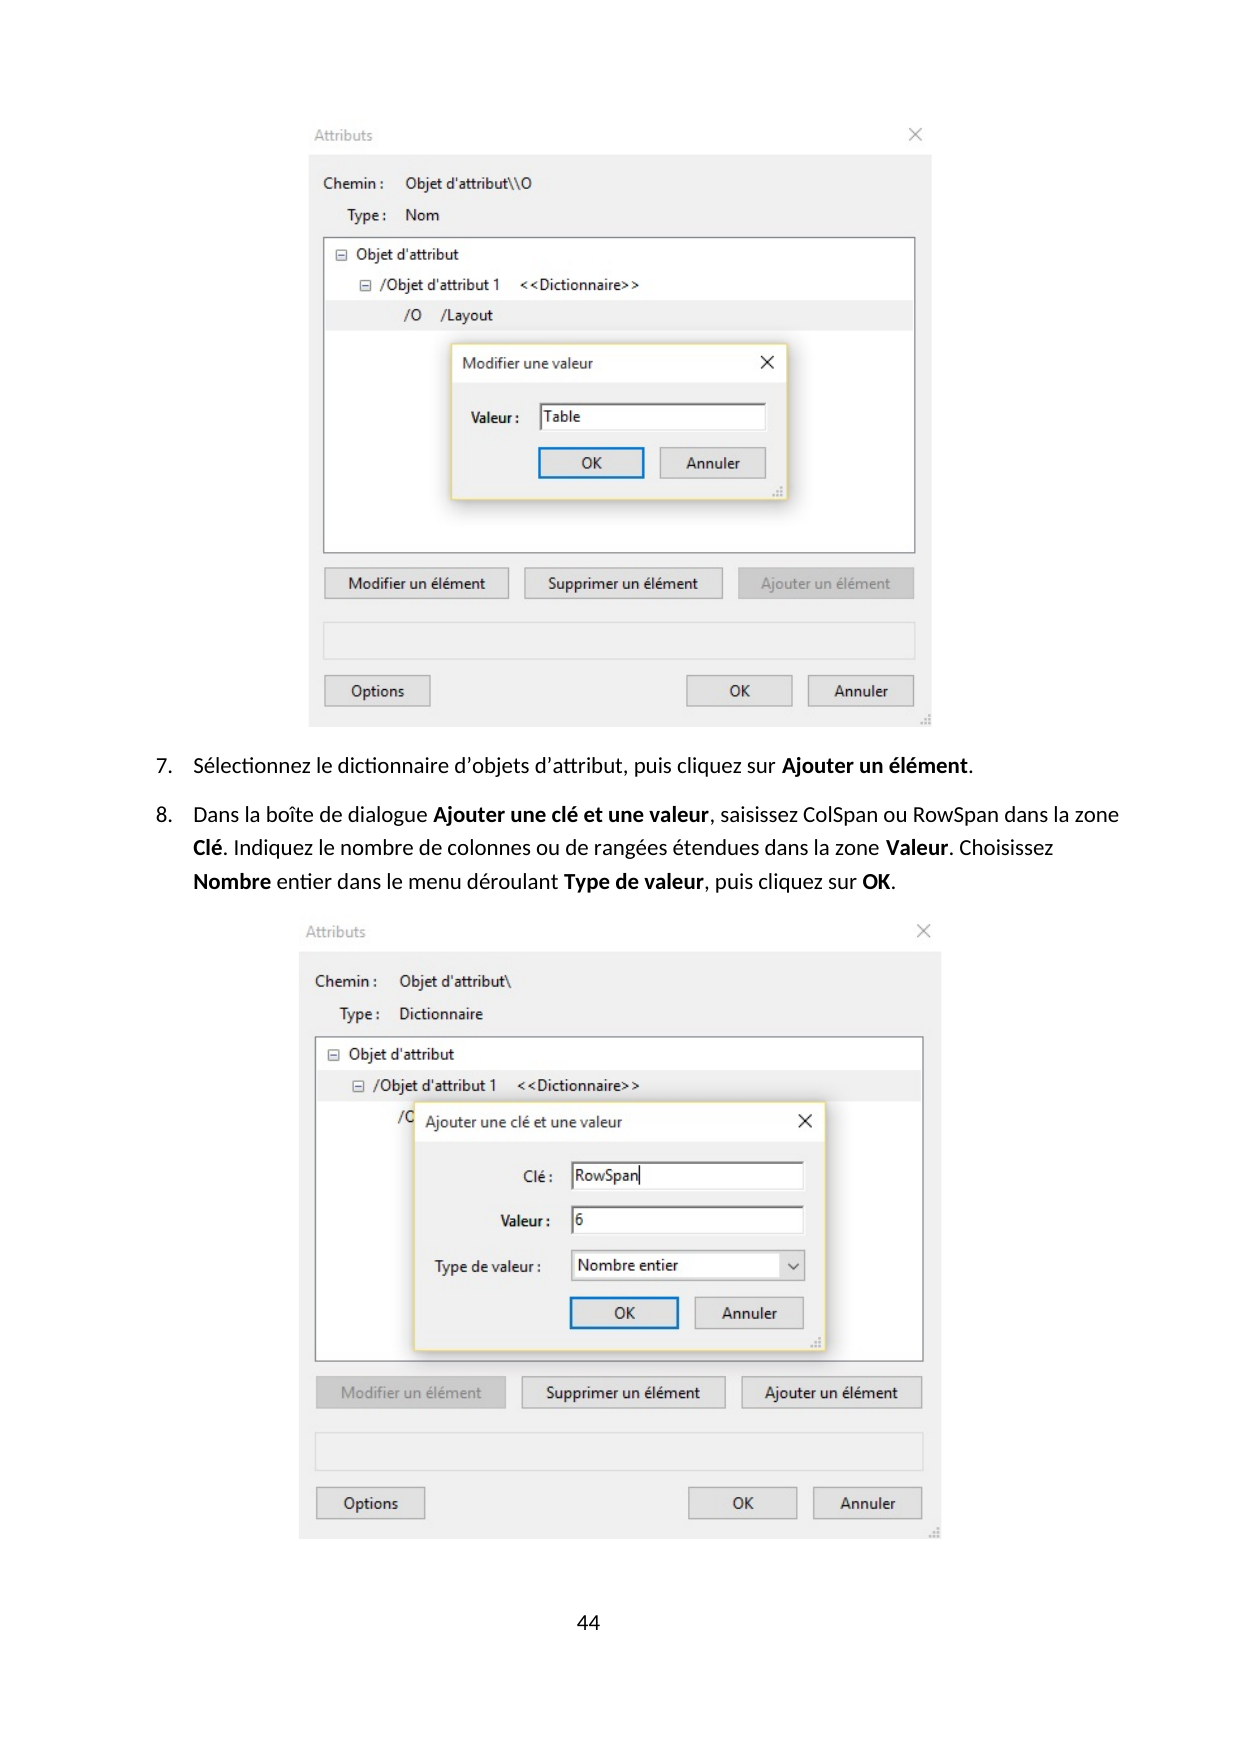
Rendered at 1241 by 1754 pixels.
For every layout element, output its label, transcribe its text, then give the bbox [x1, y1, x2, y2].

list Dans la boîte de dialogue Ajouter une clé et une valeur, saisissez ColSpan ou RowSpan dans la zone Clé. Indiquez le nombre de colonnes ou de rangées étendues dans la zone Valeur. Choisissez Nombre entier dans le menu déroulant Type de valeur, puis cliquez sur OK. [156, 800, 1122, 895]
list Sélectionnez le dictionnaire d’objets d’attribut, puis cliquez sur Ajouter un élément. [156, 752, 1122, 779]
picture [308, 118, 932, 727]
picture [298, 915, 942, 1539]
